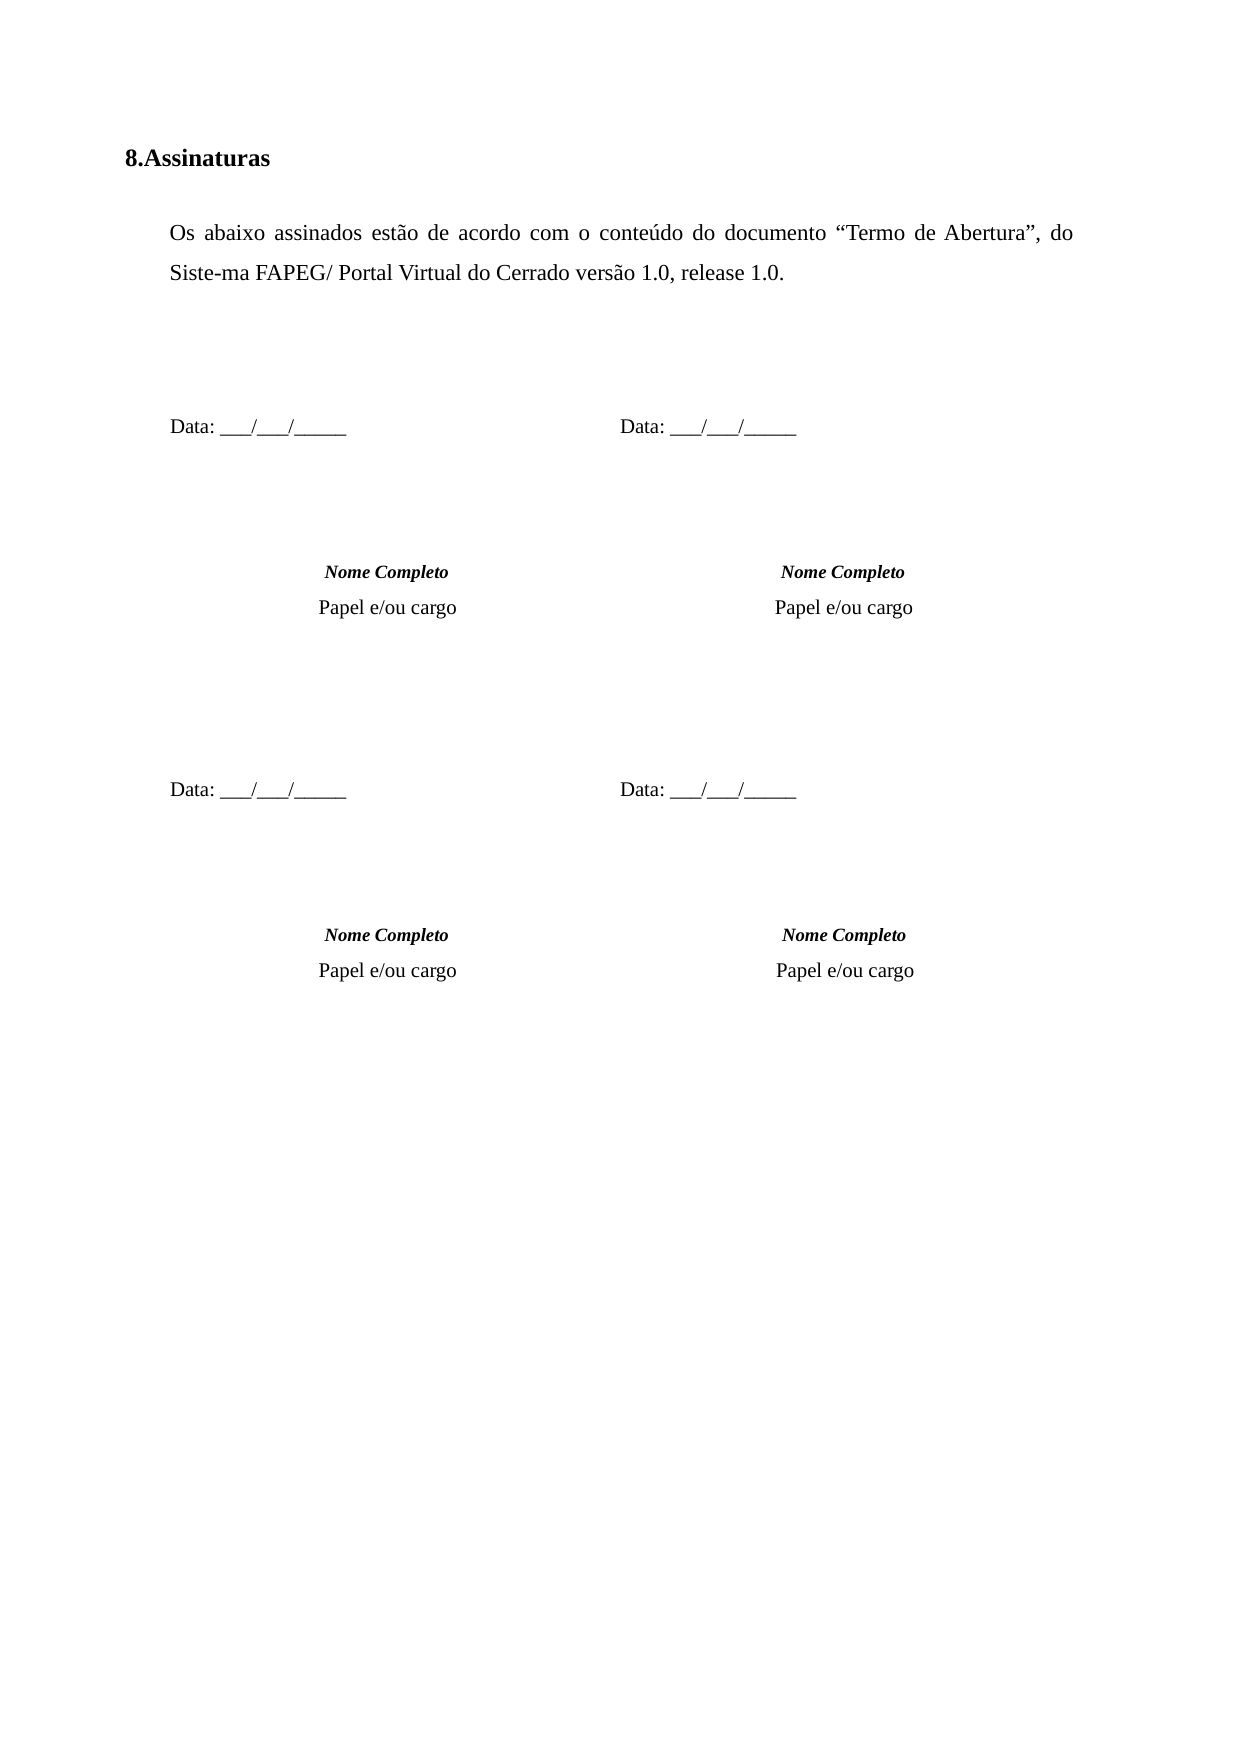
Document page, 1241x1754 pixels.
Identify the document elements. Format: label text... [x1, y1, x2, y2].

table_header Data: ___/___/_____ [613, 735, 1077, 917]
table_cell Nome Completo Papel e/ou cargo [613, 918, 1077, 988]
table_cell Nome Completo Papel e/ou cargo [613, 554, 1075, 661]
table_cell Nome Completo Papel e/ou cargo [163, 918, 612, 988]
text Os abaixo assinados estão de acordo com o conteúdo do documento “Termo de Abertura”, do Siste-ma FAPEG/ Portal Virtual do Cerrado versão 1.0, release 1.0. [169, 219, 1075, 285]
table_cell Nome Completo Papel e/ou cargo [163, 554, 612, 661]
table_header Data: ___/___/_____ [163, 735, 612, 917]
table_header Data: ___/___/_____ [613, 371, 1075, 554]
table_header Data: ___/___/_____ [163, 371, 612, 554]
subtitle Assinaturas [125, 143, 1075, 172]
